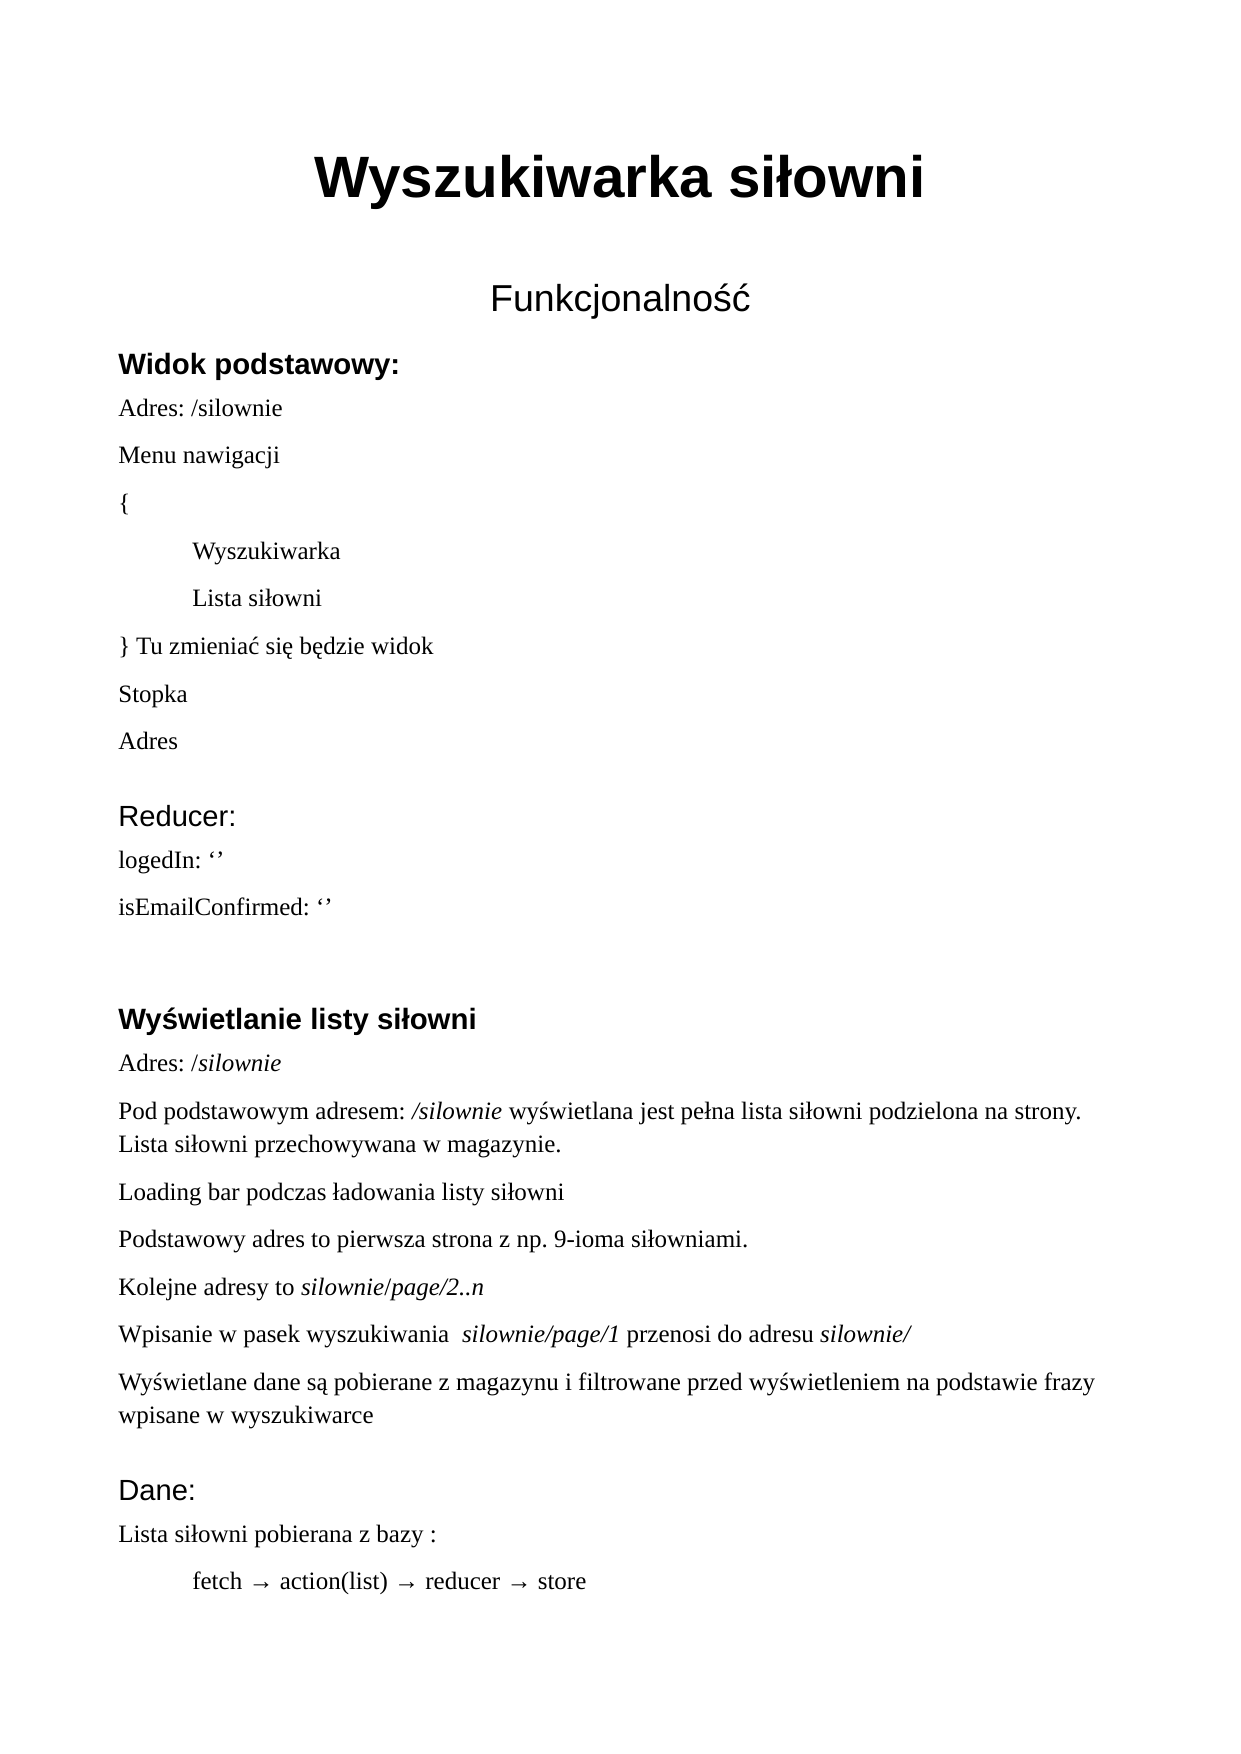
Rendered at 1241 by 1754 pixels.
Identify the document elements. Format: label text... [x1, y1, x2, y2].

text Kolejne adresy to silownie/page/2..n [118, 1272, 1122, 1301]
subtitle Dane: [118, 1473, 1122, 1506]
subtitle Funkcjonalność [118, 277, 1122, 320]
subtitle Reducer: [118, 799, 1122, 832]
text Adres: /silownie [118, 393, 1122, 422]
text fetch → action(list) → reducer → store [118, 1566, 1122, 1595]
text Wpisanie w pasek wyszukiwania silownie/page/1 przenosi do adresu silownie/ [118, 1319, 1122, 1348]
text Wyszukiwarka [118, 536, 1122, 564]
title Wyszukiwarka siłowni [118, 143, 1122, 210]
text } Tu zmieniać się będzie widok [118, 631, 1122, 660]
text { [118, 488, 1122, 517]
subtitle Widok podstawowy: [118, 347, 1122, 381]
text Podstawowy adres to pierwsza strona z np. 9-ioma siłowniami. [118, 1224, 1122, 1253]
text Lista siłowni pobierana z bazy : [118, 1519, 1122, 1548]
subtitle Wyświetlanie listy siłowni [118, 1002, 1122, 1036]
text Pod podstawowym adresem: /silownie wyświetlana jest pełna lista siłowni podzielona na strony. Lista siłowni przechowywana w magazynie. [118, 1096, 1122, 1158]
text Adres [118, 726, 1122, 755]
text Stopka [118, 679, 1122, 707]
text Loading bar podczas ładowania listy siłowni [118, 1177, 1122, 1206]
text Wyświetlane dane są pobierane z magazynu i filtrowane przed wyświetleniem na podstawie frazy wpisane w wyszukiwarce [118, 1367, 1122, 1429]
text logedIn: ‘’ [118, 845, 1122, 874]
text Lista siłowni [118, 583, 1122, 612]
text Menu nawigacji [118, 441, 1122, 469]
text Adres: /silownie [118, 1048, 1122, 1077]
text isEmailConfirmed: ‘’ [118, 892, 1122, 921]
